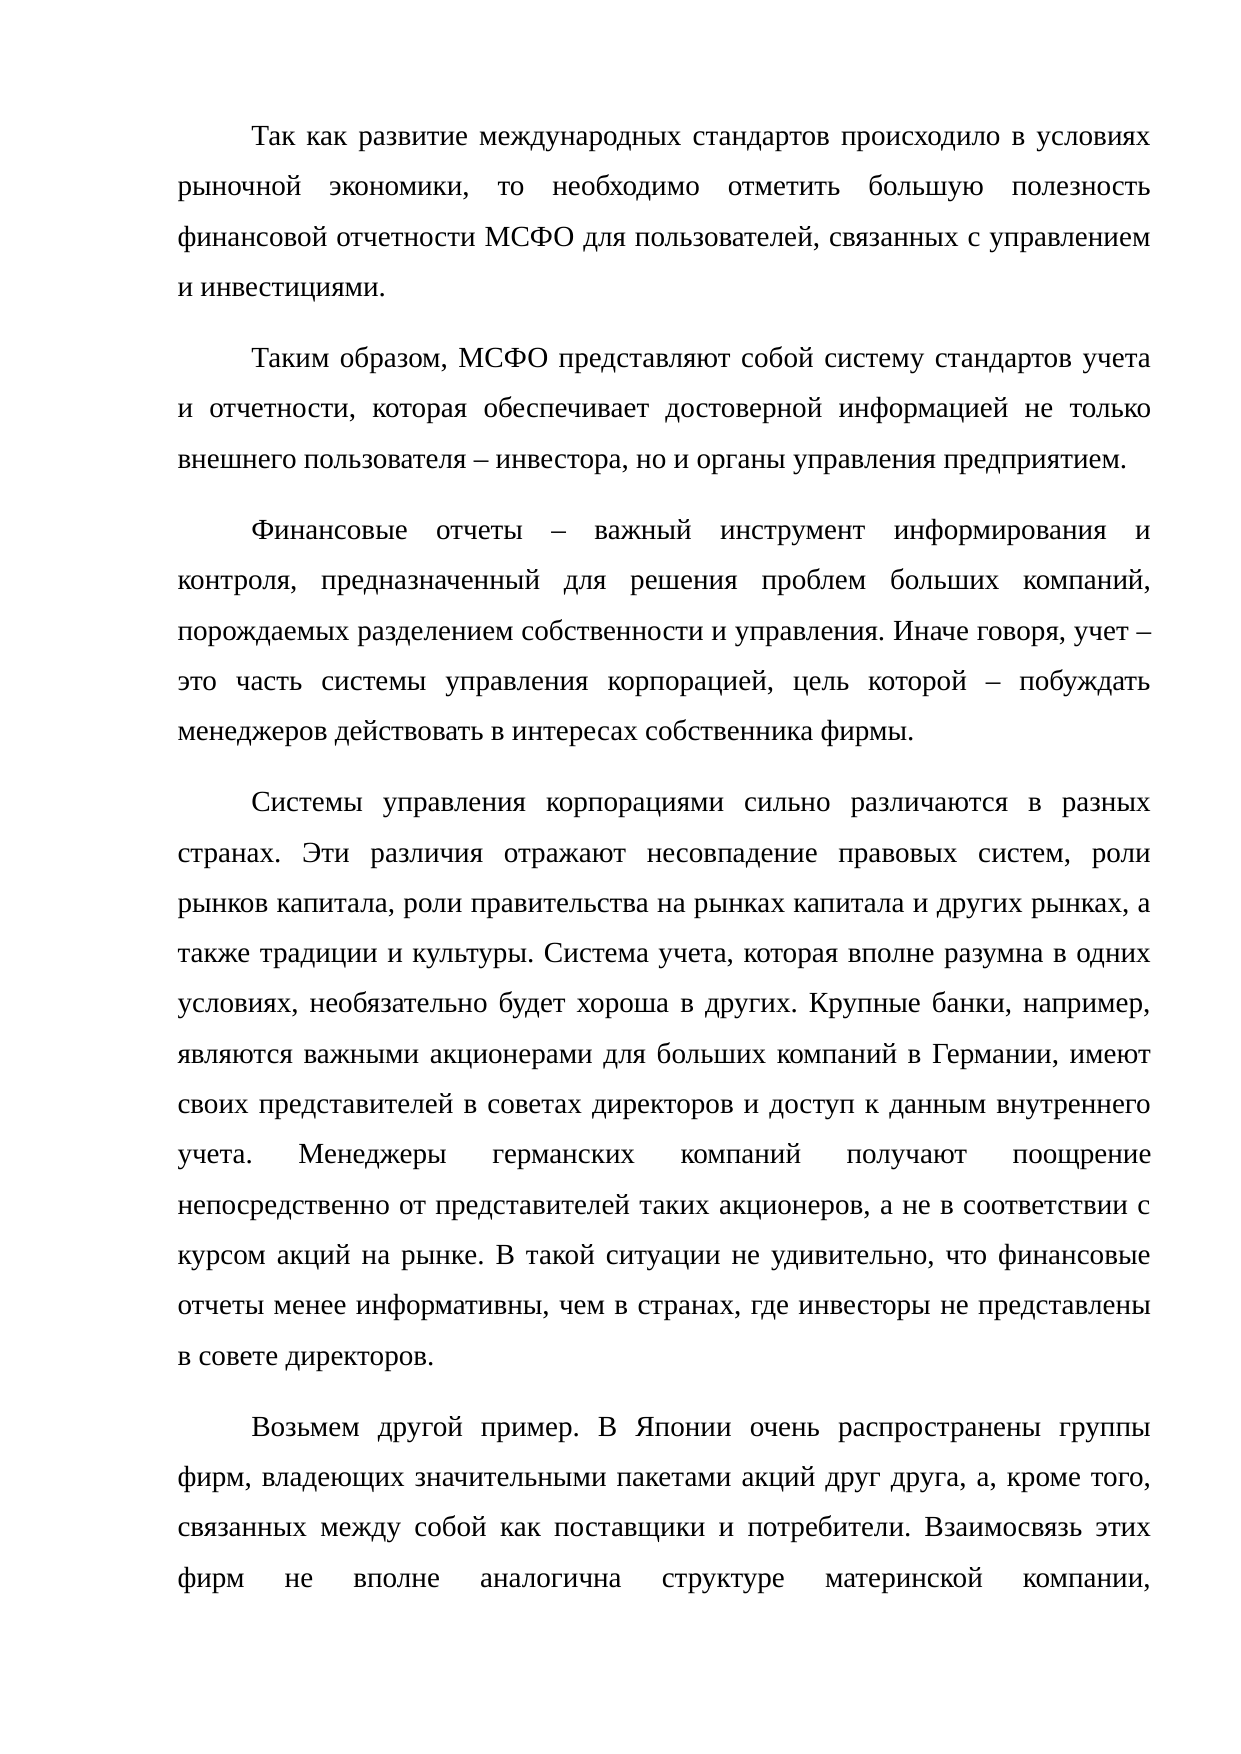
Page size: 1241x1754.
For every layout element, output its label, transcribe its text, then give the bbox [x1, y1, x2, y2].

text Возьмем другой пример. В Японии очень распространены группы фирм, владеющих значительными пакетами акций друг друга, а, кроме того, связанных между собой как поставщики и потребители. Взаимосвязь этих фирм не вполне аналогична структуре материнской компании, [177, 1409, 1152, 1593]
text Системы управления корпорациями сильно различаются в разных странах. Эти различия отражают несовпадение правовых систем, роли рынков капитала, роли правительства на рынках капитала и других рынках, а также традиции и культуры. Система учета, которая вполне разумна в одних условиях, необязательно будет хороша в других. Крупные банки, например, являются важными акционерами для больших компаний в Германии, имеют своих представителей в советах директоров и доступ к данным внутреннего учета. Менеджеры германских компаний получают поощрение непосредственно от представителей таких акционеров, а не в соответствии с курсом акций на рынке. В такой ситуации не удивительно, что финансовые отчеты менее информативны, чем в странах, где инвесторы не представлены в совете директоров. [177, 784, 1152, 1371]
text Таким образом, МСФО представляют собой систему стандартов учета и отчетности, которая обеспечивает достоверной информацией не только внешнего пользователя – инвестора, но и органы управления предприятием. [177, 340, 1152, 474]
text Финансовые отчеты – важный инструмент информирования и контроля, предназначенный для решения проблем больших компаний, порождаемых разделением собственности и управления. Иначе говоря, учет – это часть системы управления корпорацией, цель которой – побуждать менеджеров действовать в интересах собственника фирмы. [177, 512, 1152, 747]
text Так как развитие международных стандартов происходило в условиях рыночной экономики, то необходимо отметить большую полезность финансовой отчетности МСФО для пользователей, связанных с управлением и инвестициями. [177, 118, 1152, 303]
